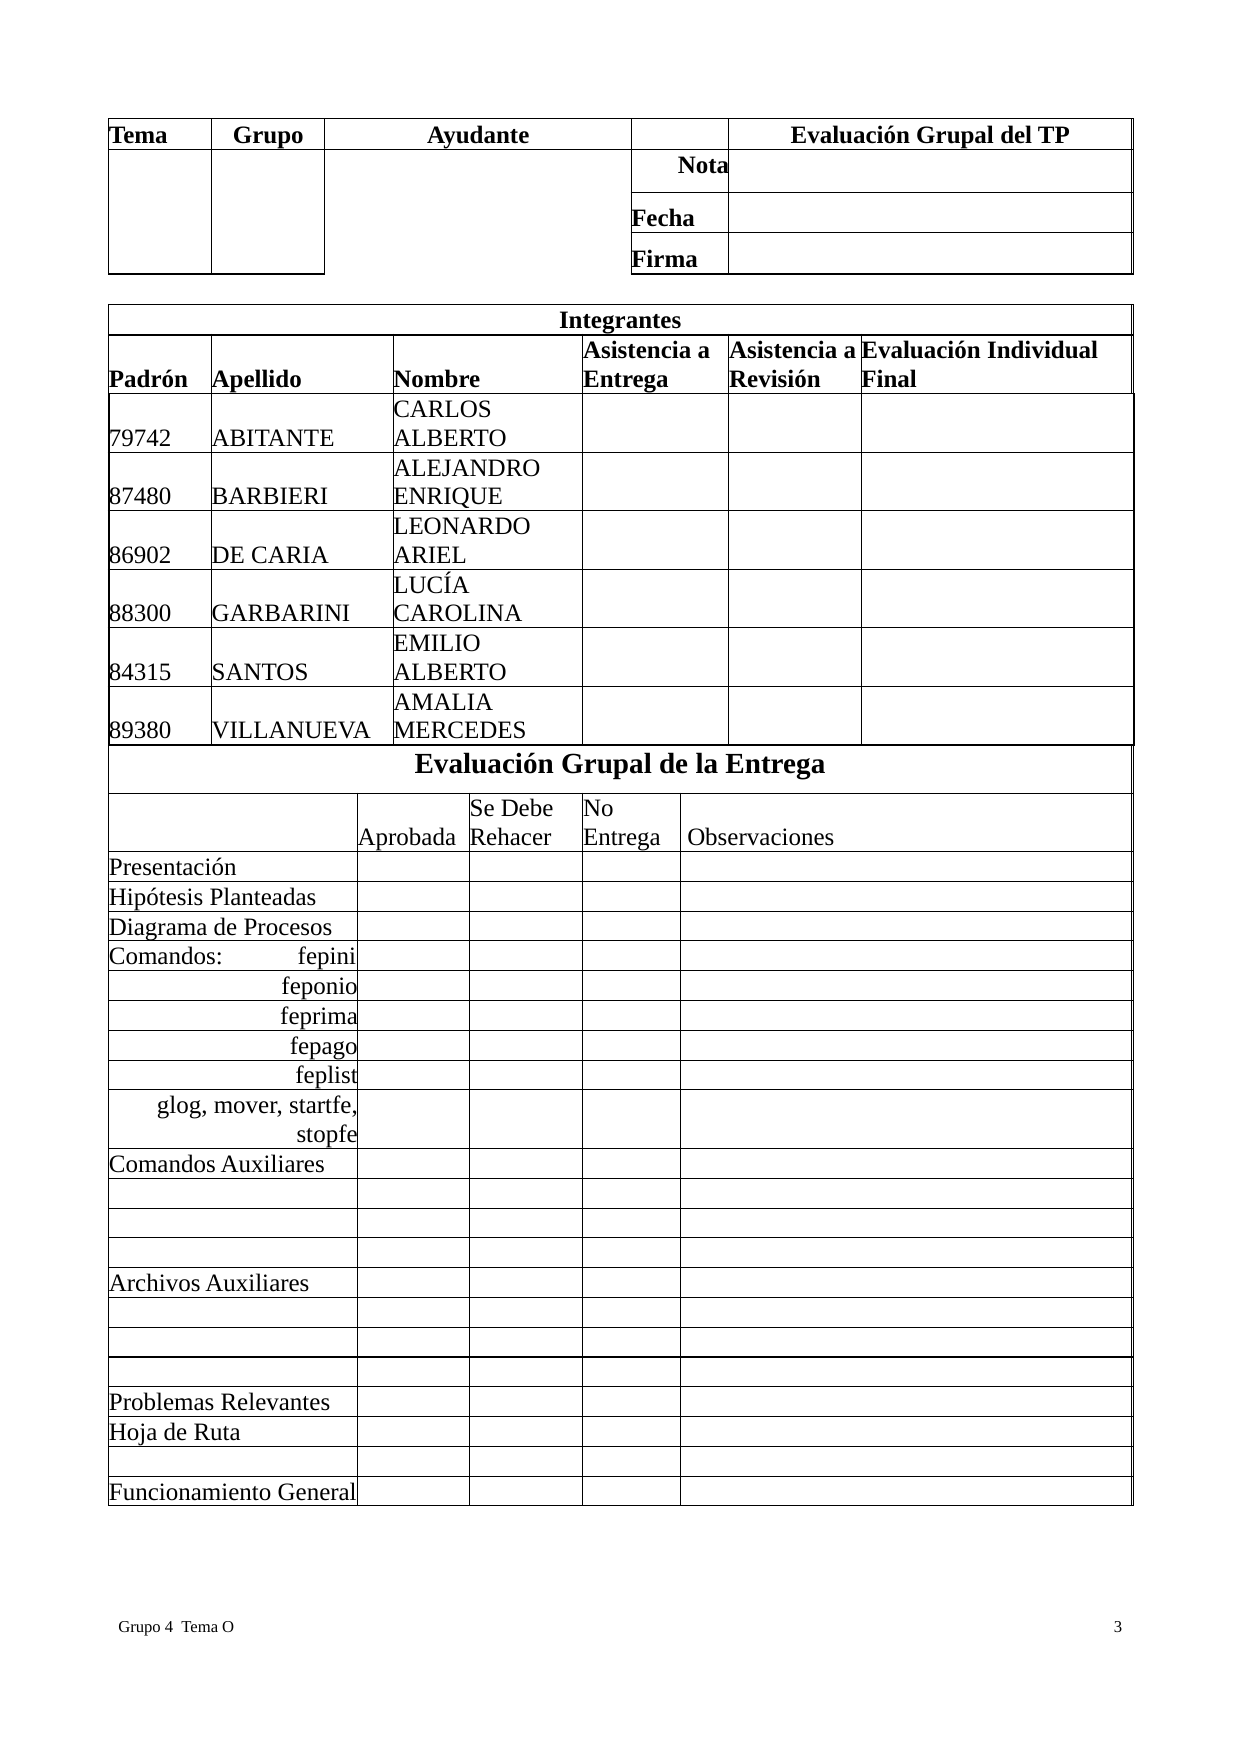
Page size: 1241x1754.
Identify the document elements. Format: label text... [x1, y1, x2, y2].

table_cell Hoja de Ruta [109, 1417, 357, 1446]
table_cell Comandos Auxiliares [109, 1149, 357, 1178]
table_cell [358, 1179, 469, 1207]
table_cell [470, 1268, 582, 1297]
table_cell 88300 [110, 570, 211, 627]
table_cell [583, 1001, 680, 1030]
table_cell [583, 1447, 680, 1476]
table_cell [109, 1358, 357, 1386]
table_cell 89380 [110, 687, 211, 744]
table_cell LUCÍA CAROLINA [394, 570, 582, 627]
table_cell [729, 628, 861, 686]
table_cell [470, 1179, 582, 1207]
table_cell Observaciones [681, 794, 1131, 851]
table_cell [729, 687, 861, 744]
table_cell [470, 1209, 582, 1237]
table_cell [681, 1238, 1131, 1267]
table_cell [681, 1001, 1131, 1030]
table_cell [583, 1328, 680, 1356]
table_cell [681, 971, 1131, 1000]
table_cell DE CARIA [212, 511, 393, 569]
table_cell AMALIA MERCEDES [394, 687, 582, 744]
table_cell [681, 1061, 1131, 1089]
table_cell [729, 394, 861, 452]
table_cell Fecha [632, 193, 728, 232]
table_cell [583, 1090, 680, 1148]
table_cell [470, 1149, 582, 1178]
table_cell [470, 1001, 582, 1030]
table_cell [109, 1298, 357, 1327]
table_cell [583, 570, 728, 627]
table_cell [862, 511, 1133, 569]
table_cell [583, 511, 728, 569]
table_cell [583, 1387, 680, 1416]
table_cell [583, 1358, 680, 1386]
table_cell fepago [109, 1031, 357, 1059]
table_cell Apellido [212, 336, 393, 393]
table_cell [583, 394, 728, 452]
table_cell [109, 1179, 357, 1207]
table_cell [583, 687, 728, 744]
table_cell [358, 1387, 469, 1416]
table_cell 86902 [110, 511, 211, 569]
table_cell [470, 1238, 582, 1267]
table_cell [729, 233, 1131, 273]
table_cell Presentación [109, 852, 357, 881]
table_cell [729, 193, 1131, 232]
table_cell feplist [109, 1061, 357, 1089]
table_cell [109, 273, 1125, 304]
table_cell [681, 882, 1131, 911]
table_cell [470, 1477, 582, 1505]
table_cell [862, 453, 1133, 510]
table_cell [681, 1298, 1131, 1327]
table_header Evaluación Grupal del TP [729, 119, 1131, 149]
table_cell [583, 912, 680, 940]
table_cell [470, 1328, 582, 1356]
table_header Ayudante [325, 119, 631, 149]
table_cell 84315 [110, 628, 211, 686]
table_cell [681, 1179, 1131, 1207]
table_cell [325, 150, 631, 273]
table_cell [470, 971, 582, 1000]
table_cell [358, 1298, 469, 1327]
table_cell [470, 1358, 582, 1386]
table_cell feprima [109, 1001, 357, 1030]
table_cell [470, 1061, 582, 1089]
table_header [632, 119, 728, 149]
table_cell [358, 1268, 469, 1297]
table_cell BARBIERI [212, 453, 393, 510]
table_cell [109, 794, 357, 851]
table_cell [358, 1447, 469, 1476]
table_cell Se Debe Rehacer [470, 794, 582, 851]
table_cell [862, 687, 1133, 744]
table_cell [470, 941, 582, 970]
table_cell Asistencia a Entrega [583, 336, 728, 393]
table_cell [358, 912, 469, 940]
table_cell [358, 1209, 469, 1237]
table_cell LEONARDO ARIEL [394, 511, 582, 569]
table_cell [358, 1031, 469, 1059]
table_cell ALEJANDRO ENRIQUE [394, 453, 582, 510]
table_cell [358, 1149, 469, 1178]
table_cell CARLOS ALBERTO [394, 394, 582, 452]
table_cell 79742 [110, 394, 211, 452]
table_cell [681, 1149, 1131, 1178]
table_header Tema [109, 119, 211, 149]
table_cell [470, 1031, 582, 1059]
table_cell [583, 1298, 680, 1327]
table_cell [729, 150, 1131, 192]
table_cell [862, 628, 1133, 686]
table_cell [583, 1417, 680, 1446]
table_cell Evaluación Grupal de la Entrega [109, 746, 1131, 792]
table_cell [358, 1238, 469, 1267]
table_cell [212, 150, 324, 273]
table_cell [358, 1328, 469, 1356]
table_cell [470, 1447, 582, 1476]
table_cell glog, mover, startfe, stopfe [109, 1090, 357, 1148]
table_cell No Entrega [583, 794, 680, 851]
table_cell [358, 971, 469, 1000]
table_cell [583, 1031, 680, 1059]
table_cell [470, 882, 582, 911]
table_cell Integrantes [109, 305, 1131, 333]
table_cell Firma [632, 233, 728, 273]
table_cell [681, 1209, 1131, 1237]
table_cell [358, 941, 469, 970]
table_cell [470, 912, 582, 940]
table_cell [358, 1001, 469, 1030]
table_cell [583, 1209, 680, 1237]
table_cell [862, 394, 1133, 452]
table_cell [583, 971, 680, 1000]
table_cell [470, 1090, 582, 1148]
table_cell Aprobada [358, 794, 469, 851]
table_cell Comandos: fepini [109, 941, 357, 970]
table_cell [358, 1090, 469, 1148]
table_cell [109, 1238, 357, 1267]
table_cell [470, 852, 582, 881]
table_cell [583, 1061, 680, 1089]
table_cell [358, 1061, 469, 1089]
table_cell [681, 1447, 1131, 1476]
table_cell Asistencia a Revisión [729, 336, 861, 393]
table_cell [358, 1417, 469, 1446]
table_cell [681, 1417, 1131, 1446]
table_cell [583, 941, 680, 970]
table_cell Nota [632, 150, 728, 192]
table_cell Evaluación Individual Final [862, 336, 1131, 393]
table_cell ABITANTE [212, 394, 393, 452]
table_cell feponio [109, 971, 357, 1000]
table_cell Hipótesis Planteadas [109, 882, 357, 911]
table_header Grupo [212, 119, 324, 149]
table_cell GARBARINI [212, 570, 393, 627]
table_cell [681, 912, 1131, 940]
table_cell [358, 1477, 469, 1505]
table_cell [583, 1238, 680, 1267]
table_cell [583, 852, 680, 881]
table_cell EMILIO ALBERTO [394, 628, 582, 686]
table_cell [1125, 275, 1134, 304]
table_cell [583, 1477, 680, 1505]
table_cell [681, 1268, 1131, 1297]
table_cell Archivos Auxiliares [109, 1268, 357, 1297]
table_cell Problemas Relevantes [109, 1387, 357, 1416]
table_cell [583, 1179, 680, 1207]
table_cell [358, 1358, 469, 1386]
table_cell [583, 453, 728, 510]
table_cell [862, 570, 1133, 627]
table_cell [583, 1268, 680, 1297]
table_cell [681, 1358, 1131, 1386]
table_cell [583, 628, 728, 686]
table_cell [358, 882, 469, 911]
table_cell 87480 [110, 453, 211, 510]
table_cell [109, 1328, 357, 1356]
table_cell Funcionamiento General [109, 1477, 357, 1505]
table_cell [470, 1417, 582, 1446]
table_cell Padrón [109, 336, 211, 393]
table_cell [109, 150, 211, 273]
table_cell Diagrama de Procesos [109, 912, 357, 940]
table_cell [358, 852, 469, 881]
table_cell [729, 570, 861, 627]
table_cell [681, 1031, 1131, 1059]
table_cell [729, 453, 861, 510]
table_cell [470, 1387, 582, 1416]
table_cell [681, 1328, 1131, 1356]
table_cell [109, 1209, 357, 1237]
table_cell Nombre [394, 336, 582, 393]
table_cell SANTOS [212, 628, 393, 686]
table_cell [583, 882, 680, 911]
table_cell [583, 1149, 680, 1178]
table_cell VILLANUEVA [212, 687, 393, 744]
table_cell [681, 852, 1131, 881]
table_cell [109, 1447, 357, 1476]
table_cell [729, 511, 861, 569]
table_cell [681, 941, 1131, 970]
table_cell [470, 1298, 582, 1327]
table_cell [681, 1090, 1131, 1148]
table_cell [681, 1477, 1131, 1505]
table_cell [681, 1387, 1131, 1416]
